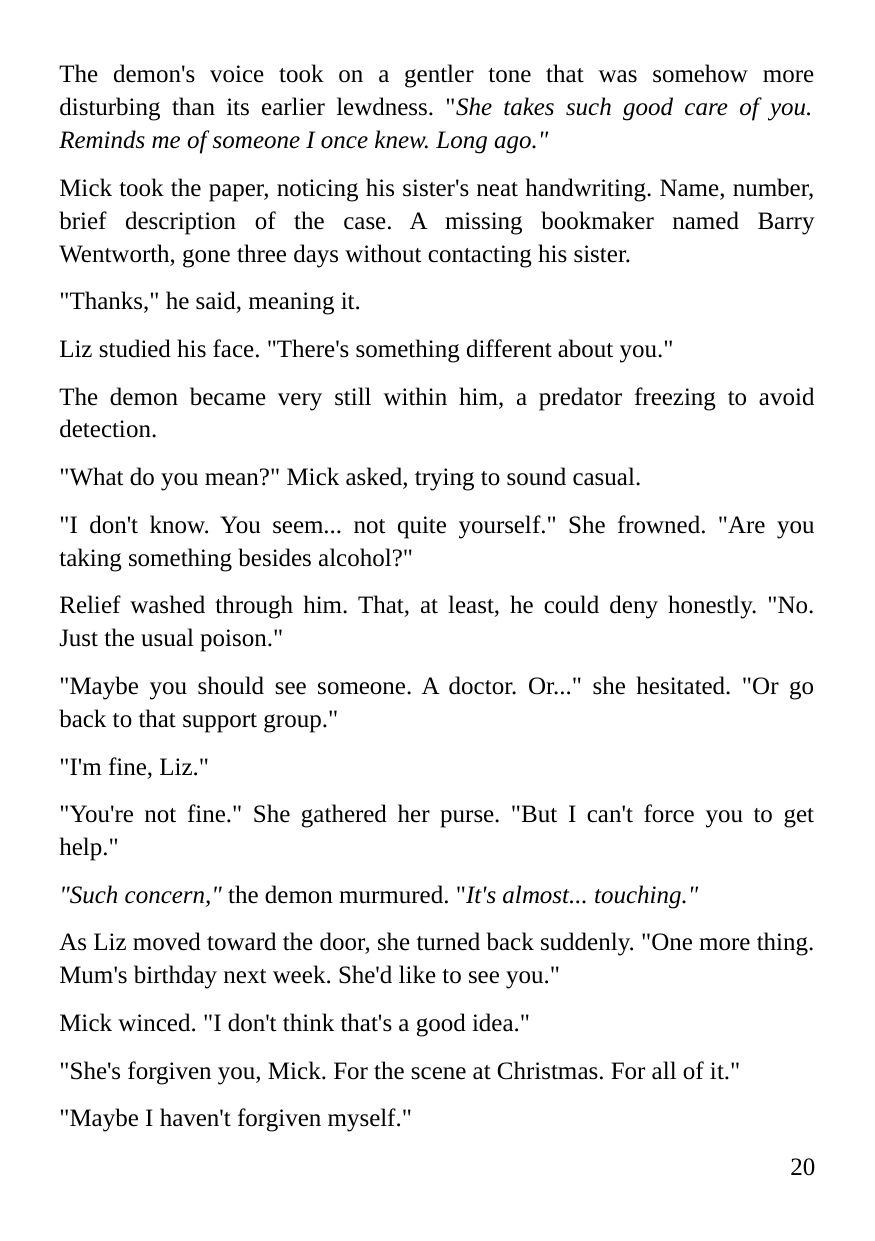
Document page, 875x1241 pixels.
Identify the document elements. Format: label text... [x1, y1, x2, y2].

text Relief washed through him. That, at least, he could deny honestly. "No. Just the usual poison." [59, 590, 815, 652]
text "Thanks," he said, meaning it. [59, 286, 815, 315]
text "What do you mean?" Mick asked, trying to sound casual. [59, 462, 815, 491]
text "Maybe you should see someone. A doctor. Or..." she hesitated. "Or go back to that support group." [59, 671, 815, 733]
text "You're not fine." She gathered her purse. "But I can't force you to get help." [59, 799, 815, 861]
text "I don't know. You seem... not quite yourself." She frowned. "Are you taking something besides alcohol?" [59, 510, 815, 572]
text Liz studied his face. "There's something different about you." [59, 334, 815, 363]
text "Maybe I haven't forgiven myself." [59, 1103, 815, 1132]
text Mick winced. "I don't think that's a good idea." [59, 1008, 815, 1037]
text "I'm fine, Liz." [59, 752, 815, 780]
text As Liz moved toward the door, she turned back suddenly. "One more thing. Mum's birthday next week. She'd like to see you." [59, 927, 815, 989]
text The demon became very still within him, a predator freezing to avoid detection. [59, 382, 815, 443]
text Mick took the paper, noticing his sister's neat handwriting. Name, number, brief description of the case. A missing bookmaker named Barry Wentworth, gone three days without contacting his sister. [59, 173, 815, 267]
text The demon's voice took on a gentler tone that was somehow more disturbing than its earlier lewdness. "She takes such good care of you. Reminds me of someone I once knew. Long ago." [59, 59, 815, 154]
text "Such concern," the demon murmured. "It's almost... touching." [59, 880, 815, 909]
text "She's forgiven you, Mick. For the scene at Christmas. For all of it." [59, 1056, 815, 1084]
